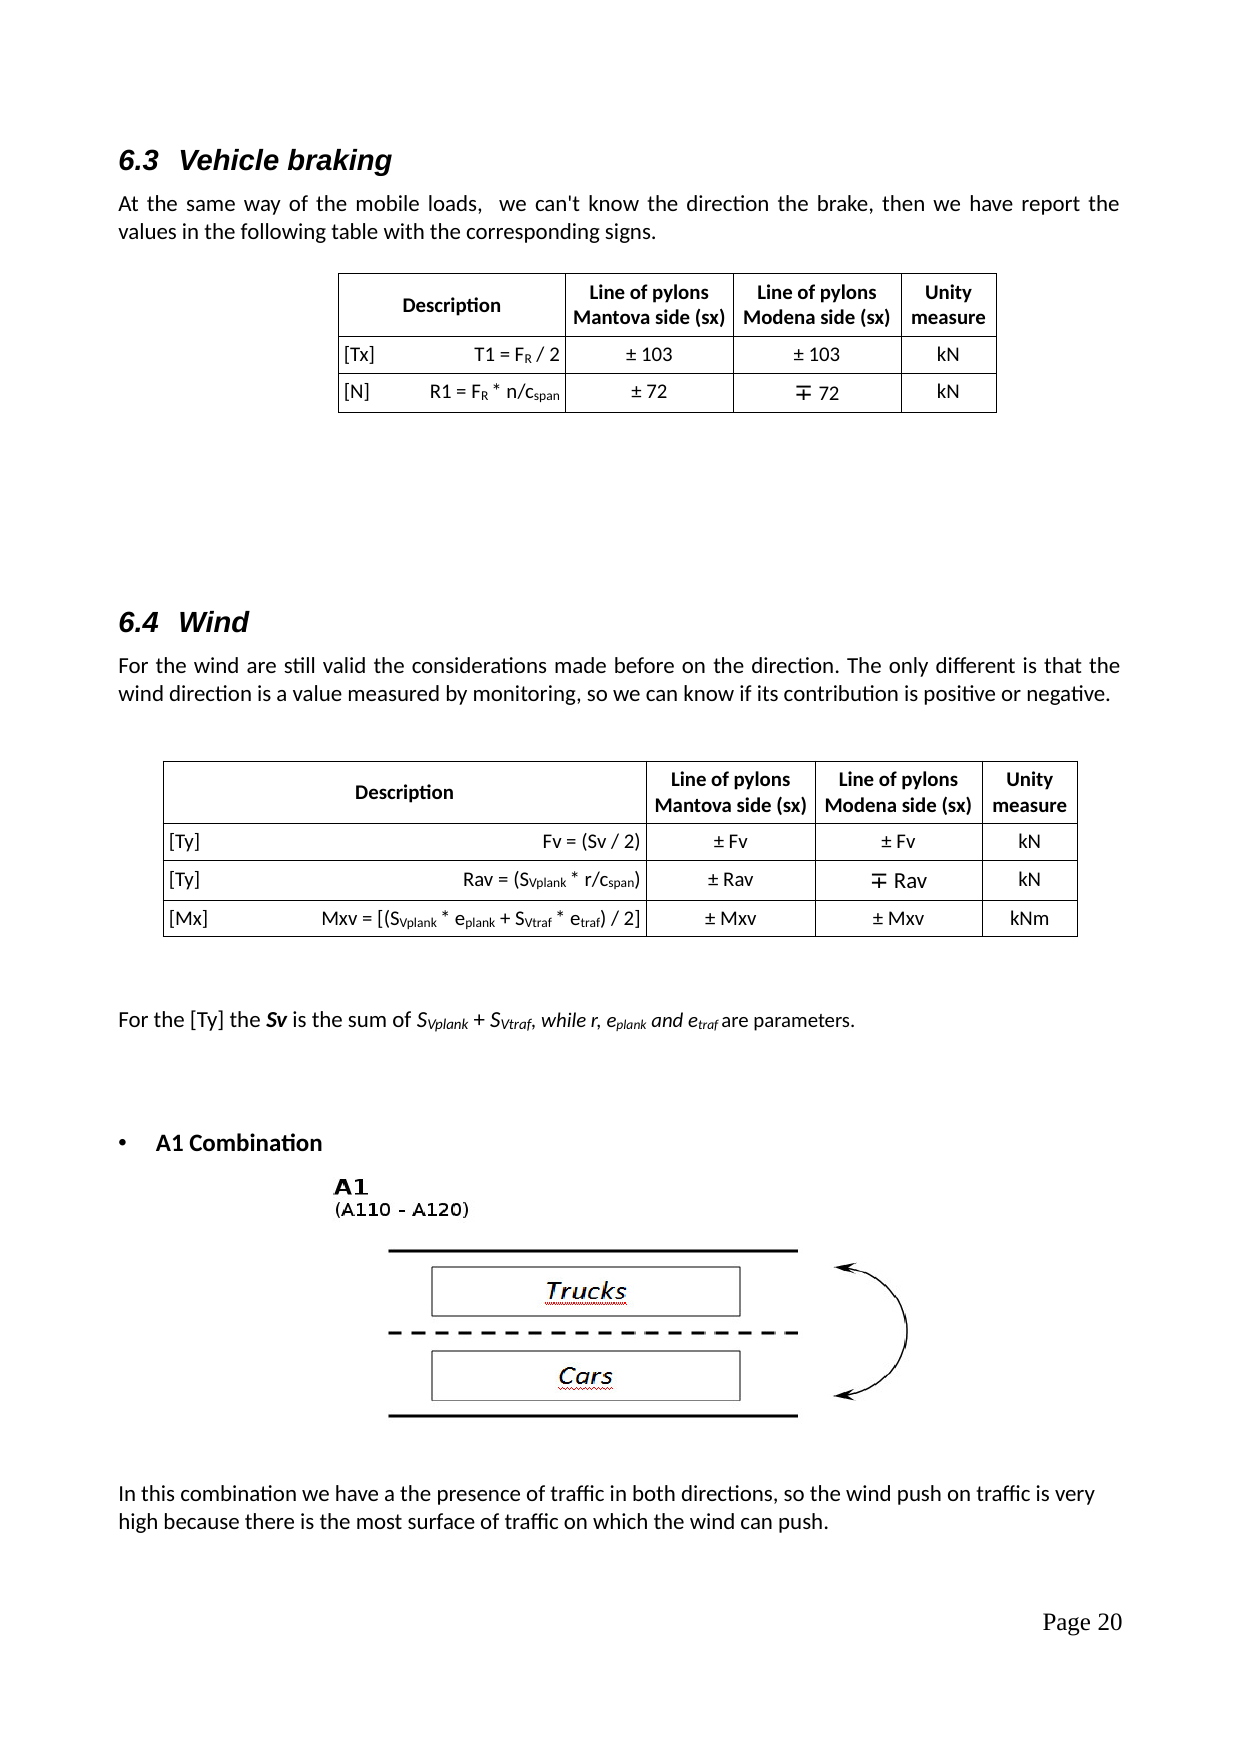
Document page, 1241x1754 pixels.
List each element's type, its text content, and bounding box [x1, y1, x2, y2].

table_header Line of pylons Mantova side (sx) [647, 762, 815, 823]
list A1 Combination [118, 1127, 1122, 1157]
table_cell kN [983, 824, 1077, 860]
table_cell Fv = (Sv / 2) [221, 824, 646, 860]
table_cell ± Fv [816, 824, 982, 860]
table_cell [Ty] [164, 861, 221, 899]
subtitle Wind [118, 605, 1122, 639]
table_cell T1 = FR / 2 [381, 337, 565, 373]
table_header Description [339, 274, 565, 336]
table_header Line of pylons Modena side (sx) [734, 274, 901, 336]
table_cell ± Rav [647, 861, 815, 899]
table_cell ± Mxv [647, 901, 815, 936]
table_cell kN [902, 374, 996, 412]
subtitle Vehicle braking [118, 143, 1122, 177]
table_cell Mxv = [(SVplank * eplank + SVtraf * etraf) / 2] [221, 901, 646, 936]
table_cell ± Mxv [816, 901, 982, 936]
table_cell ± 72 [566, 374, 733, 412]
table_header Line of pylons Modena side (sx) [816, 762, 982, 823]
picture [325, 1169, 916, 1426]
table_cell ± Fv [647, 824, 815, 860]
table_header Line of pylons Mantova side (sx) [566, 274, 733, 336]
table_header Unity measure [902, 274, 996, 336]
text In this combination we have a the presence of traffic in both directions, so the wind push on traffic is very high because there is the most surface of traffic on which the wind can push. [118, 1479, 1122, 1535]
table_cell [Ty] [164, 824, 221, 860]
table_cell Rav = (SVplank * r/cspan) [221, 861, 646, 899]
table_header Unity measure [983, 762, 1077, 823]
text At the same way of the mobile loads, we can't know the direction the brake, then we have report the values in the following table with the corresponding signs. [118, 189, 1122, 245]
text For the [Ty] the Sv is the sum of SVplank + SVtraf, while r, eplank and etraf are parameters. [118, 1005, 1122, 1033]
table_header Description [164, 762, 646, 823]
table_cell R1 = FR * n/cspan [381, 374, 565, 412]
table_cell [Mx] [164, 901, 221, 936]
table_cell [N] [339, 374, 381, 412]
table_cell kN [902, 337, 996, 373]
table_cell ± 103 [566, 337, 733, 373]
table_cell ± 103 [734, 337, 901, 373]
table_cell ∓ Rav [816, 861, 982, 899]
table_cell ∓ 72 [734, 374, 901, 412]
table_cell kNm [983, 901, 1077, 936]
text For the wind are still valid the considerations made before on the direction. The only different is that the wind direction is a value measured by monitoring, so we can know if its contribution is positive or negative. [118, 651, 1122, 707]
table_cell kN [983, 861, 1077, 899]
table_cell [Tx] [339, 337, 381, 373]
